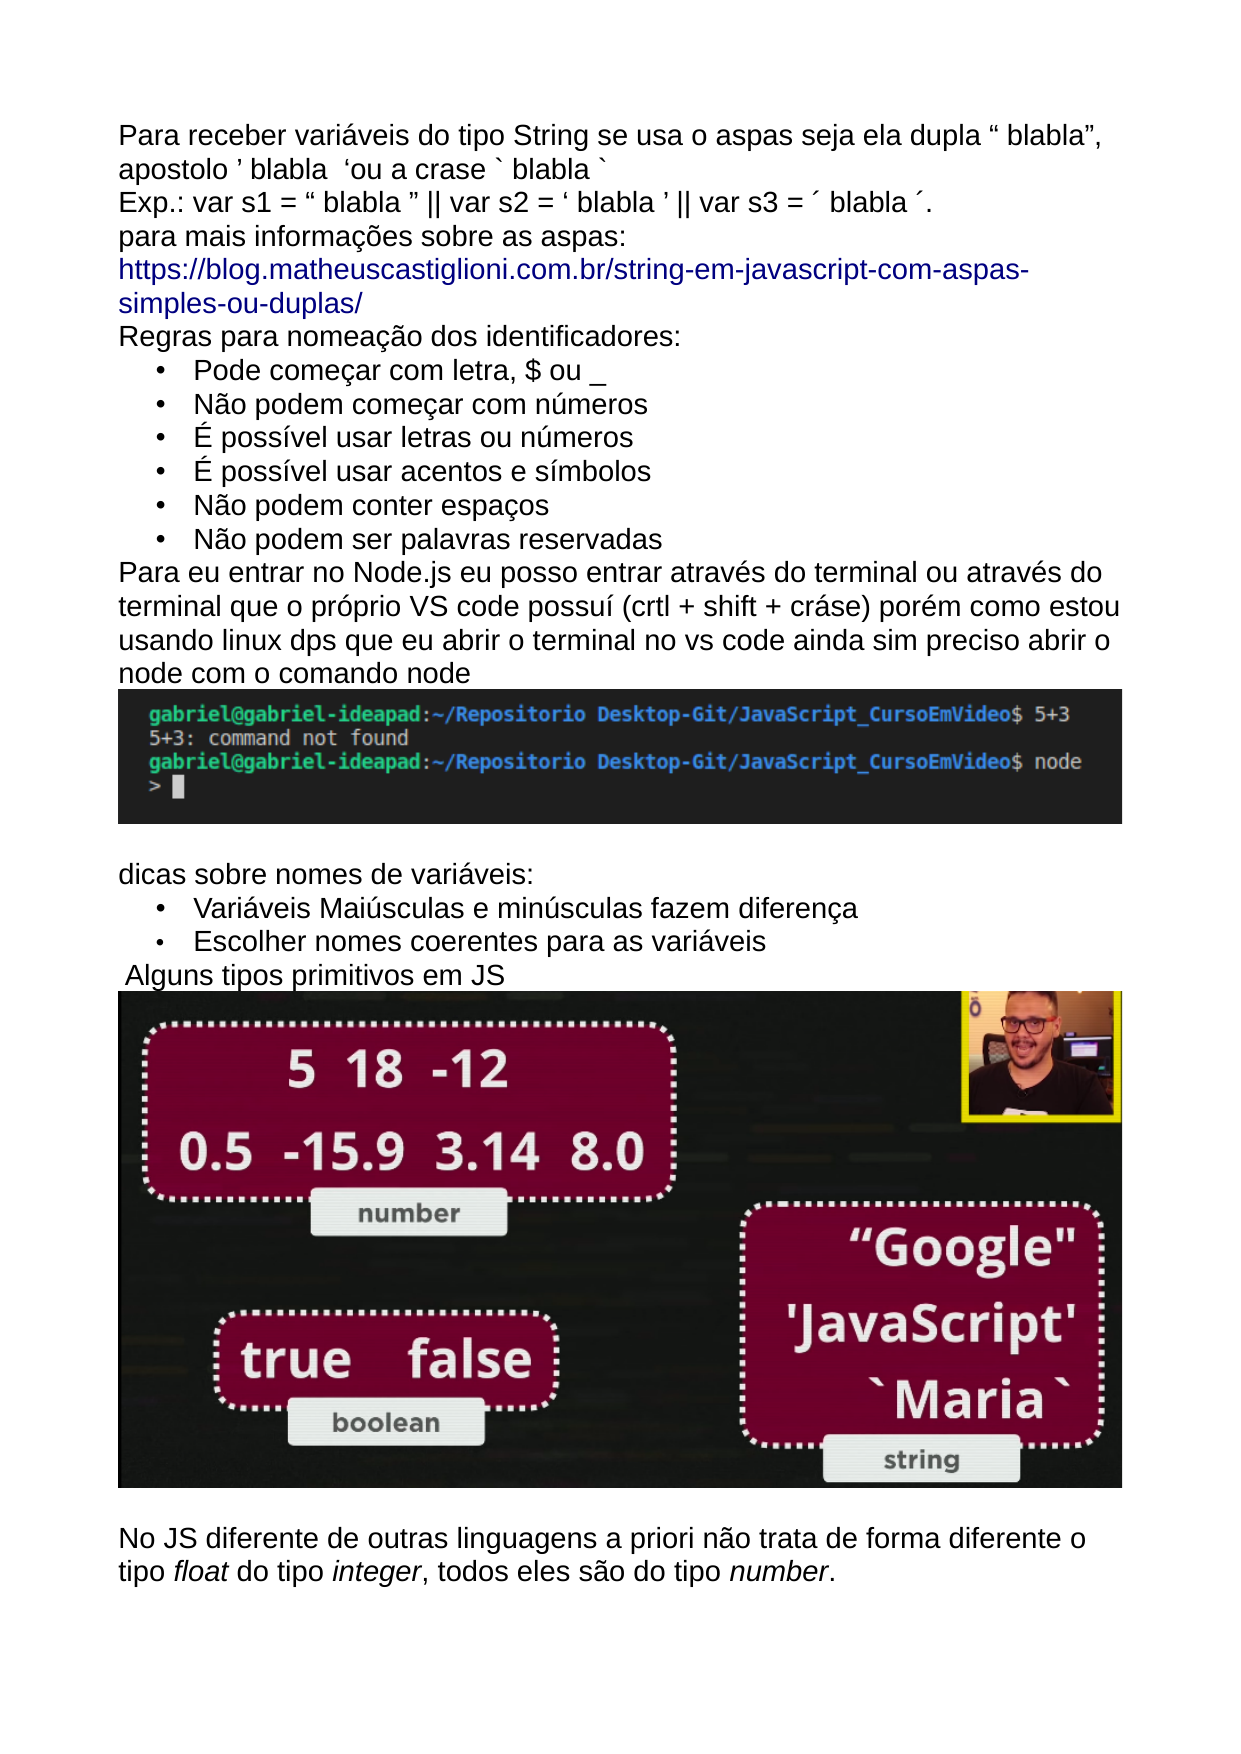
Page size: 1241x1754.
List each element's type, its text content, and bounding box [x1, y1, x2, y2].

text dicas sobre nomes de variáveis: [118, 857, 1122, 891]
text Alguns tipos primitivos em JS [118, 958, 1122, 991]
picture [118, 689, 1123, 824]
text Exp.: var s1 = “ blabla ” || var s2 = ‘ blabla ’ || var s3 = ´ blabla ´. [118, 185, 1122, 219]
text para mais informações sobre as aspas: https://blog.matheuscastiglioni.com.br/string-em-javascript-com-aspas-simples-ou-duplas/ [118, 219, 1122, 319]
picture [118, 991, 1123, 1488]
list Não podem ser palavras reservadas [156, 522, 1122, 555]
text Para eu entrar no Node.js eu posso entrar através do terminal ou através do terminal que o próprio VS code possuí (crtl + shift + cráse) porém como estou usando linux dps que eu abrir o terminal no vs code ainda sim preciso abrir o node com o comando node [118, 555, 1122, 689]
list É possível usar acentos e símbolos [156, 454, 1122, 488]
list Escolher nomes coerentes para as variáveis [156, 924, 1122, 958]
text No JS diferente de outras linguagens a priori não trata de forma diferente o tipo float do tipo integer, todos eles são do tipo number. [118, 1521, 1122, 1588]
list Não podem começar com números [156, 387, 1122, 420]
list É possível usar letras ou números [156, 420, 1122, 454]
list Não podem conter espaços [156, 488, 1122, 522]
list Pode começar com letra, $ ou _ [156, 353, 1122, 387]
text Regras para nomeação dos identificadores: [118, 319, 1122, 353]
text Para receber variáveis do tipo String se usa o aspas seja ela dupla “ blabla”, apostolo ’ blabla ‘ou a crase ` blabla ` [118, 118, 1122, 185]
list Variáveis Maiúsculas e minúsculas fazem diferença [156, 891, 1122, 924]
